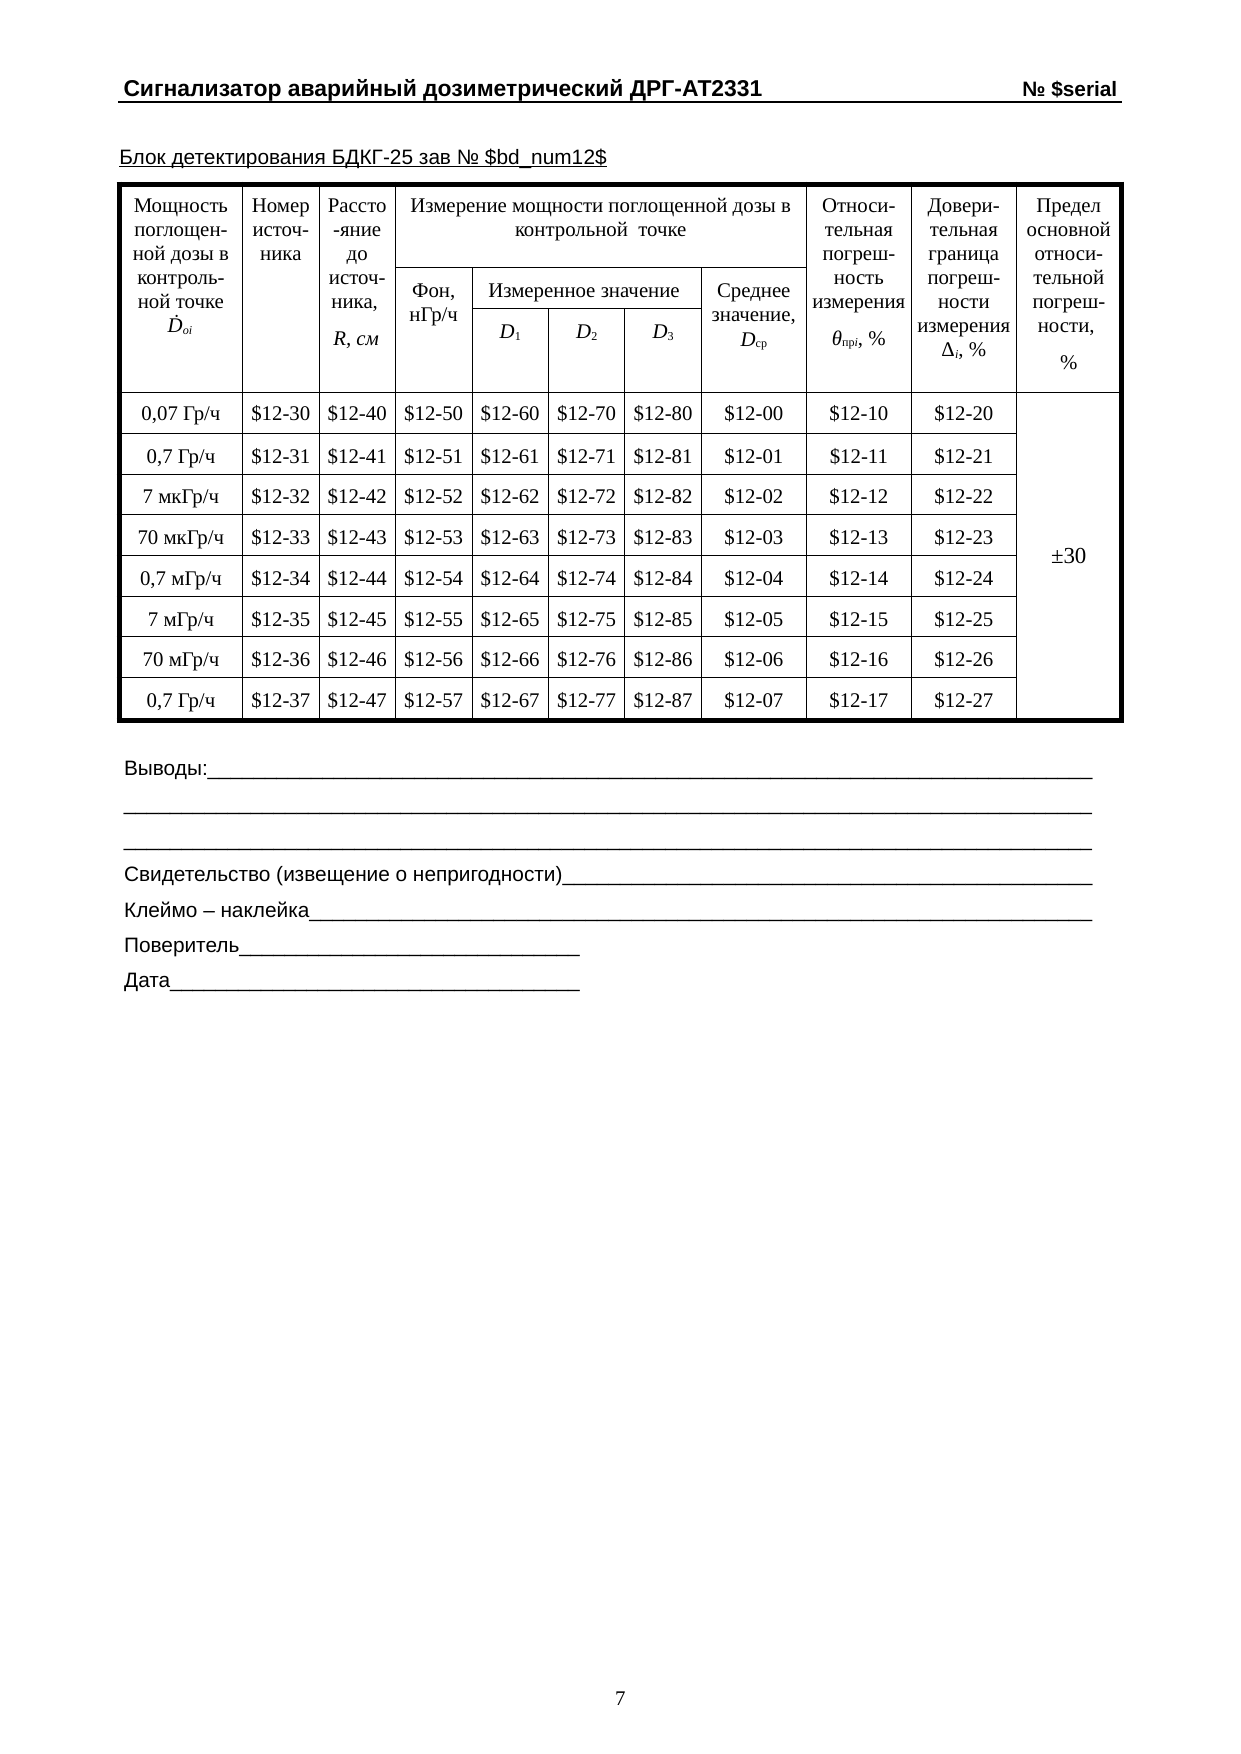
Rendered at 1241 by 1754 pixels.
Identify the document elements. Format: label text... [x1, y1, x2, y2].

table_cell $12-26 [912, 637, 1016, 677]
table_cell $12-22 [912, 475, 1016, 514]
table_cell $12-00 [702, 393, 806, 433]
table_cell Фон, нГр/ч [396, 268, 472, 392]
table_cell $12-82 [625, 475, 701, 514]
table_cell $12-20 [912, 393, 1016, 433]
table_cell $12-45 [320, 597, 395, 636]
table_cell $12-11 [807, 434, 911, 473]
table_cell $12-13 [807, 515, 911, 555]
table_cell $12-47 [320, 678, 395, 718]
table_cell $12-34 [243, 556, 319, 596]
table_cell Среднее значение, Dср [702, 268, 806, 392]
table_cell 0,7 мГр/ч [122, 556, 242, 596]
table_cell $12-21 [912, 434, 1016, 473]
table_cell $12-46 [320, 637, 395, 677]
table_cell $12-61 [473, 434, 548, 473]
table_cell $12-84 [625, 556, 701, 596]
table_cell $12-30 [243, 393, 319, 433]
table_cell $12-86 [625, 637, 701, 677]
table_cell $12-63 [473, 515, 548, 555]
table_cell 7 мкГр/ч [122, 475, 242, 514]
table_cell D1 [473, 309, 548, 392]
table_cell $12-04 [702, 556, 806, 596]
table_cell Измеренное значение [473, 268, 701, 308]
table_cell ±30 [1017, 393, 1119, 718]
table_cell $12-36 [243, 637, 319, 677]
table_cell $12-05 [702, 597, 806, 636]
table_cell $12-71 [549, 434, 624, 473]
table_header Блок детектирования БДКГ-25 зав № $bd_num12$ [119, 133, 1121, 182]
table_cell Рассто-яние до источ-ника, R, см [320, 187, 395, 392]
table_cell $12-10 [807, 393, 911, 433]
table_cell Измерение мощности поглощенной дозы в контрольной точке [396, 187, 806, 267]
table_cell $12-42 [320, 475, 395, 514]
table_cell 0,07 Гр/ч [122, 393, 242, 433]
table_cell $12-12 [807, 475, 911, 514]
table_cell D3 [625, 309, 701, 392]
table_cell Номер источ-ника [243, 187, 319, 392]
table_cell Относи-тельная погреш-ность измерения θпрi, % [807, 187, 911, 392]
table_cell $12-31 [243, 434, 319, 473]
table_cell $12-02 [702, 475, 806, 514]
table_cell $12-23 [912, 515, 1016, 555]
table_cell $12-66 [473, 637, 548, 677]
table_cell [118, 821, 1122, 856]
table_cell $12-87 [625, 678, 701, 718]
table_cell 70 мкГр/ч [122, 515, 242, 555]
table_cell $12-37 [243, 678, 319, 718]
table_cell $12-25 [912, 597, 1016, 636]
table_cell $12-62 [473, 475, 548, 514]
table_cell $12-72 [549, 475, 624, 514]
table_cell $12-53 [396, 515, 472, 555]
table_cell $12-03 [702, 515, 806, 555]
table_cell $12-77 [549, 678, 624, 718]
table_cell $12-73 [549, 515, 624, 555]
table_cell Свидетельство (извещение о непригодности) [118, 856, 1122, 892]
table_cell $12-74 [549, 556, 624, 596]
table_header Выводы: [118, 750, 1122, 785]
table_cell $12-40 [320, 393, 395, 433]
table_cell $12-70 [549, 393, 624, 433]
table_cell $12-06 [702, 637, 806, 677]
table_cell D2 [549, 309, 624, 392]
table_cell Клеймо – наклейка [118, 892, 1122, 927]
table_cell Дата [118, 963, 1122, 998]
table_cell $12-16 [807, 637, 911, 677]
table_cell Поверитель [118, 927, 1122, 962]
table_cell $12-50 [396, 393, 472, 433]
table_cell $12-17 [807, 678, 911, 718]
table_cell $12-64 [473, 556, 548, 596]
table_cell $12-14 [807, 556, 911, 596]
table_cell 0,7 Гр/ч [122, 434, 242, 473]
table_cell Предел основной относи-тельной погреш-ности, % [1017, 187, 1119, 392]
table_cell $12-80 [625, 393, 701, 433]
table_cell Мощность поглощен-ной дозы в контроль-ной точке Ḋoi [122, 187, 242, 392]
table_cell $12-65 [473, 597, 548, 636]
table_cell $12-41 [320, 434, 395, 473]
table_cell $12-24 [912, 556, 1016, 596]
table_cell $12-85 [625, 597, 701, 636]
table_cell 0,7 Гр/ч [122, 678, 242, 718]
table_cell $12-51 [396, 434, 472, 473]
table_cell $12-52 [396, 475, 472, 514]
table_cell $12-01 [702, 434, 806, 473]
table_cell $12-75 [549, 597, 624, 636]
table_cell $12-27 [912, 678, 1016, 718]
table_cell 70 мГр/ч [122, 637, 242, 677]
table_cell $12-07 [702, 678, 806, 718]
table_cell $12-60 [473, 393, 548, 433]
table_cell 7 мГр/ч [122, 597, 242, 636]
table_cell $12-55 [396, 597, 472, 636]
table_cell Довери-тельная граница погреш-ности измерения Δi, % [912, 187, 1016, 392]
table_cell $12-81 [625, 434, 701, 473]
table_cell $12-67 [473, 678, 548, 718]
table_cell $12-35 [243, 597, 319, 636]
table_cell $12-33 [243, 515, 319, 555]
table_cell $12-56 [396, 637, 472, 677]
table_cell $12-15 [807, 597, 911, 636]
table_cell $12-44 [320, 556, 395, 596]
table_cell $12-43 [320, 515, 395, 555]
table_cell $12-76 [549, 637, 624, 677]
table_cell $12-57 [396, 678, 472, 718]
table_cell [118, 785, 1122, 821]
table_cell $12-32 [243, 475, 319, 514]
table_cell $12-54 [396, 556, 472, 596]
table_cell $12-83 [625, 515, 701, 555]
